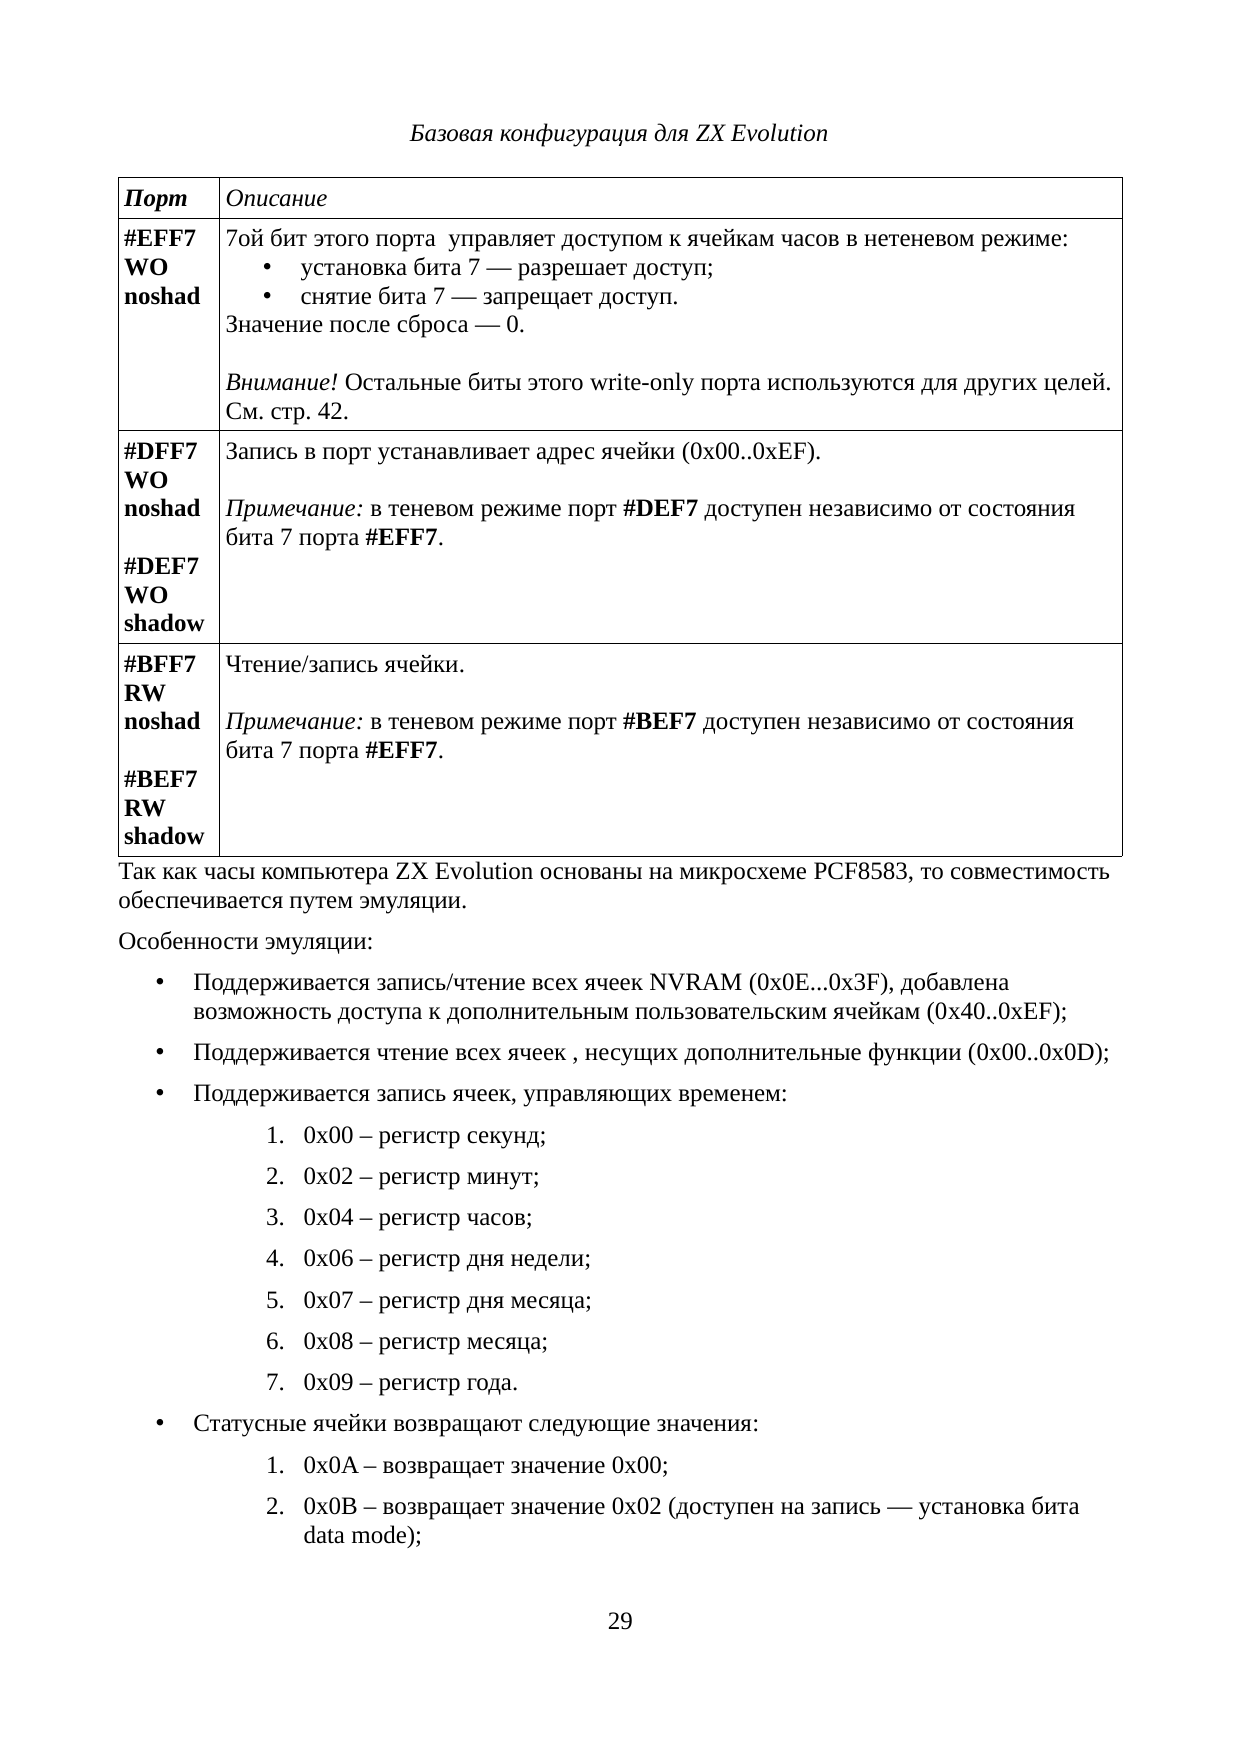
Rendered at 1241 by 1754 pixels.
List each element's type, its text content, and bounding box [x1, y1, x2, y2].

list 0x00 – регистр секунд; [266, 1120, 1122, 1148]
text Особенности эмуляции: [118, 926, 1122, 955]
table_cell #EFF7 WO noshad [119, 219, 219, 430]
table_cell Запись в порт устанавливает адрес ячейки (0x00..0xEF). Примечание: в теневом режиме порт #DEF7 доступен независимо от состояния бита 7 порта #EFF7. [220, 431, 1122, 643]
list Статусные ячейки возвращают следующие значения: [156, 1408, 1122, 1437]
table_cell #DFF7 WO noshad #DEF7 WO shadow [119, 431, 219, 643]
table_cell Чтение/запись ячейки. Примечание: в теневом режиме порт #BEF7 доступен независимо от состояния бита 7 порта #EFF7. [220, 644, 1122, 856]
table_header Порт [119, 178, 219, 217]
list 0x06 – регистр дня недели; [266, 1243, 1122, 1272]
list 0x0A – возвращает значение 0x00; [266, 1450, 1122, 1478]
list Поддерживается запись ячеек, управляющих временем: [156, 1078, 1122, 1107]
list 0x04 – регистр часов; [266, 1202, 1122, 1231]
text Так как часы компьютера ZX Evolution основаны на микросхеме PCF8583, то совместимость обеспечивается путем эмуляции. [118, 857, 1122, 913]
list 0x02 – регистр минут; [266, 1161, 1122, 1190]
list 0x08 – регистр месяца; [266, 1326, 1122, 1355]
list Поддерживается запись/чтение всех ячеек NVRAM (0x0E...0x3F), добавлена возможность доступа к дополнительным пользовательским ячейкам (0x40..0xEF); [156, 967, 1122, 1025]
table_cell #BFF7 RW noshad #BEF7 RW shadow [119, 644, 219, 856]
table_cell 7ой бит этого порта управляет доступом к ячейкам часов в нетеневом режиме: установка бита 7 — разрешает доступ; снятие бита 7 — запрещает доступ. Значение после сброса — 0. Внимание! Остальные биты этого write-only порта используются для других целей. См. стр. 42. [220, 219, 1122, 430]
list Поддерживается чтение всех ячеек , несущих дополнительные функции (0x00..0x0D); [156, 1037, 1122, 1066]
list 0x07 – регистр дня месяца; [266, 1285, 1122, 1313]
table_header Описание [220, 178, 1122, 217]
list 0x0B – возвращает значение 0x02 (доступен на запись — установка бита data mode); [266, 1491, 1122, 1548]
list 0x09 – регистр года. [266, 1367, 1122, 1396]
